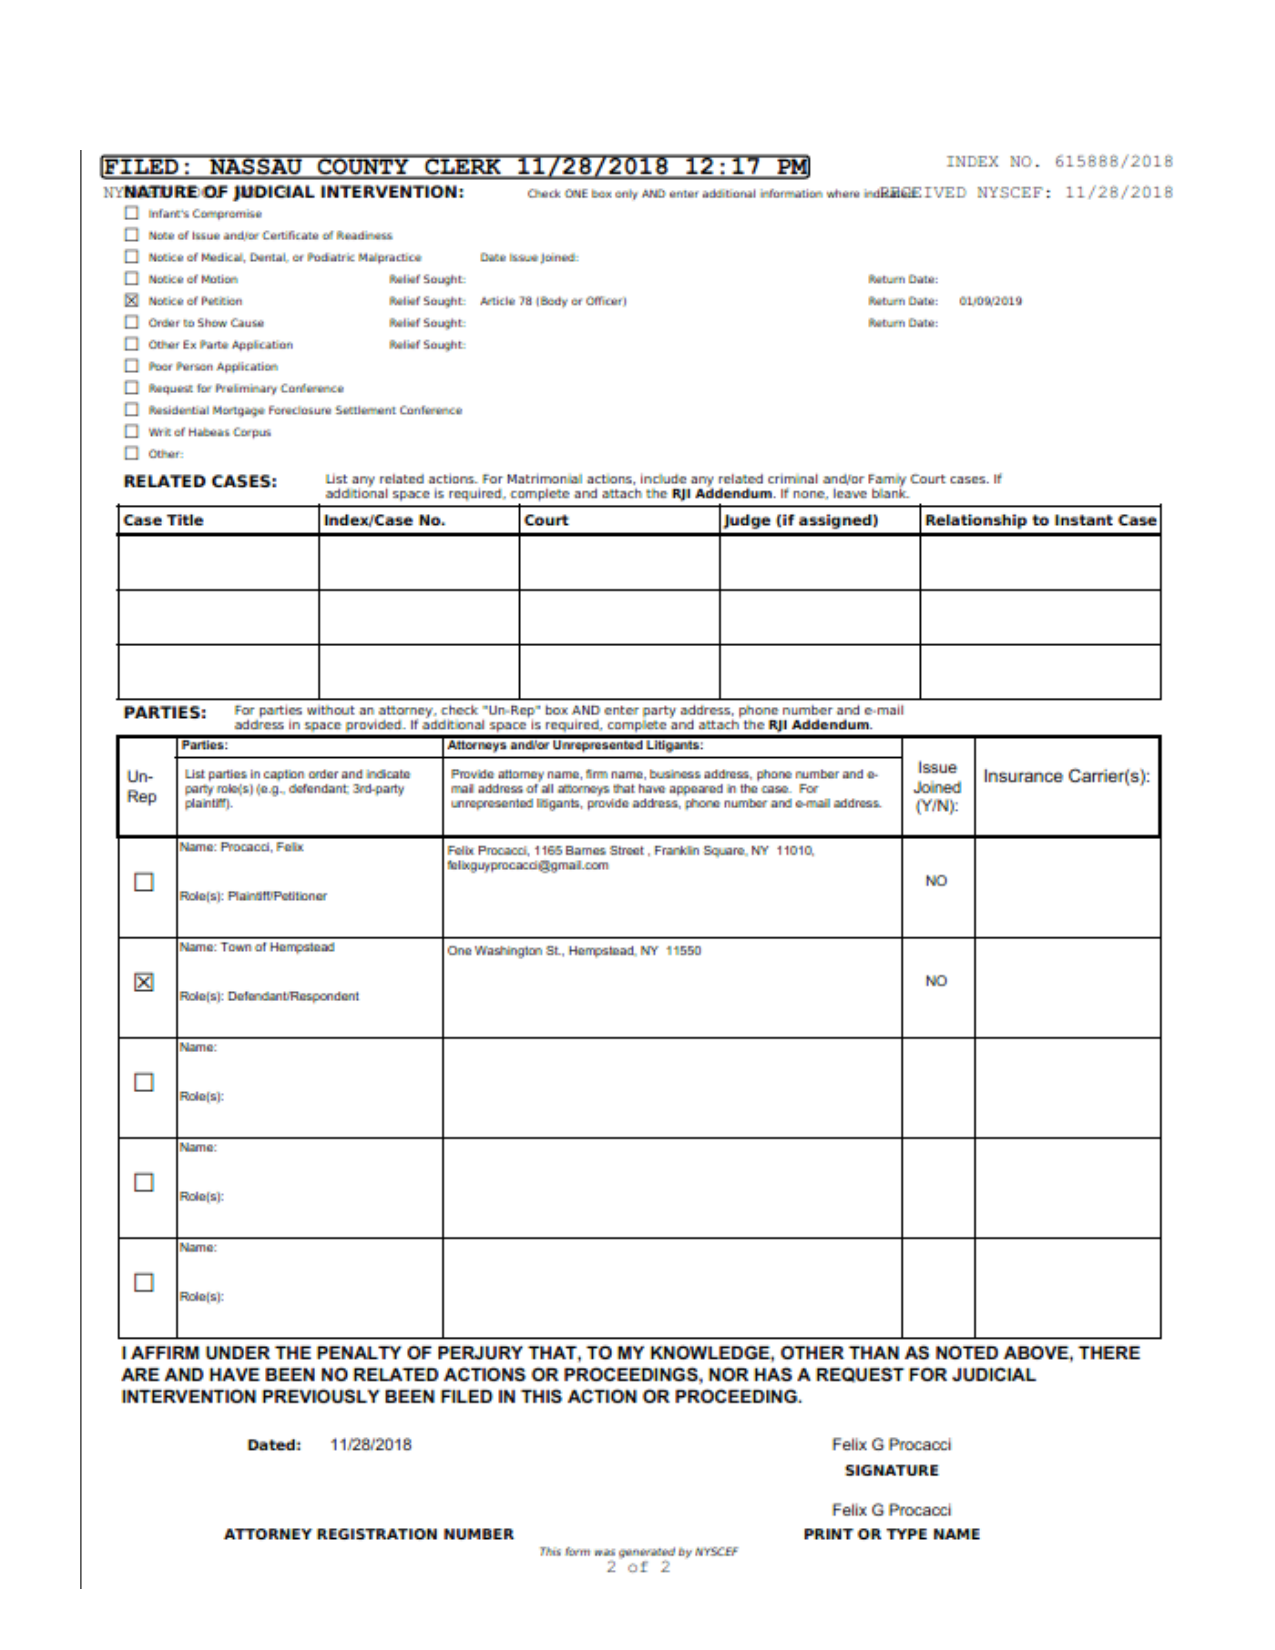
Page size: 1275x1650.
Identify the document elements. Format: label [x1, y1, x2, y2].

picture [80, 150, 1195, 1589]
